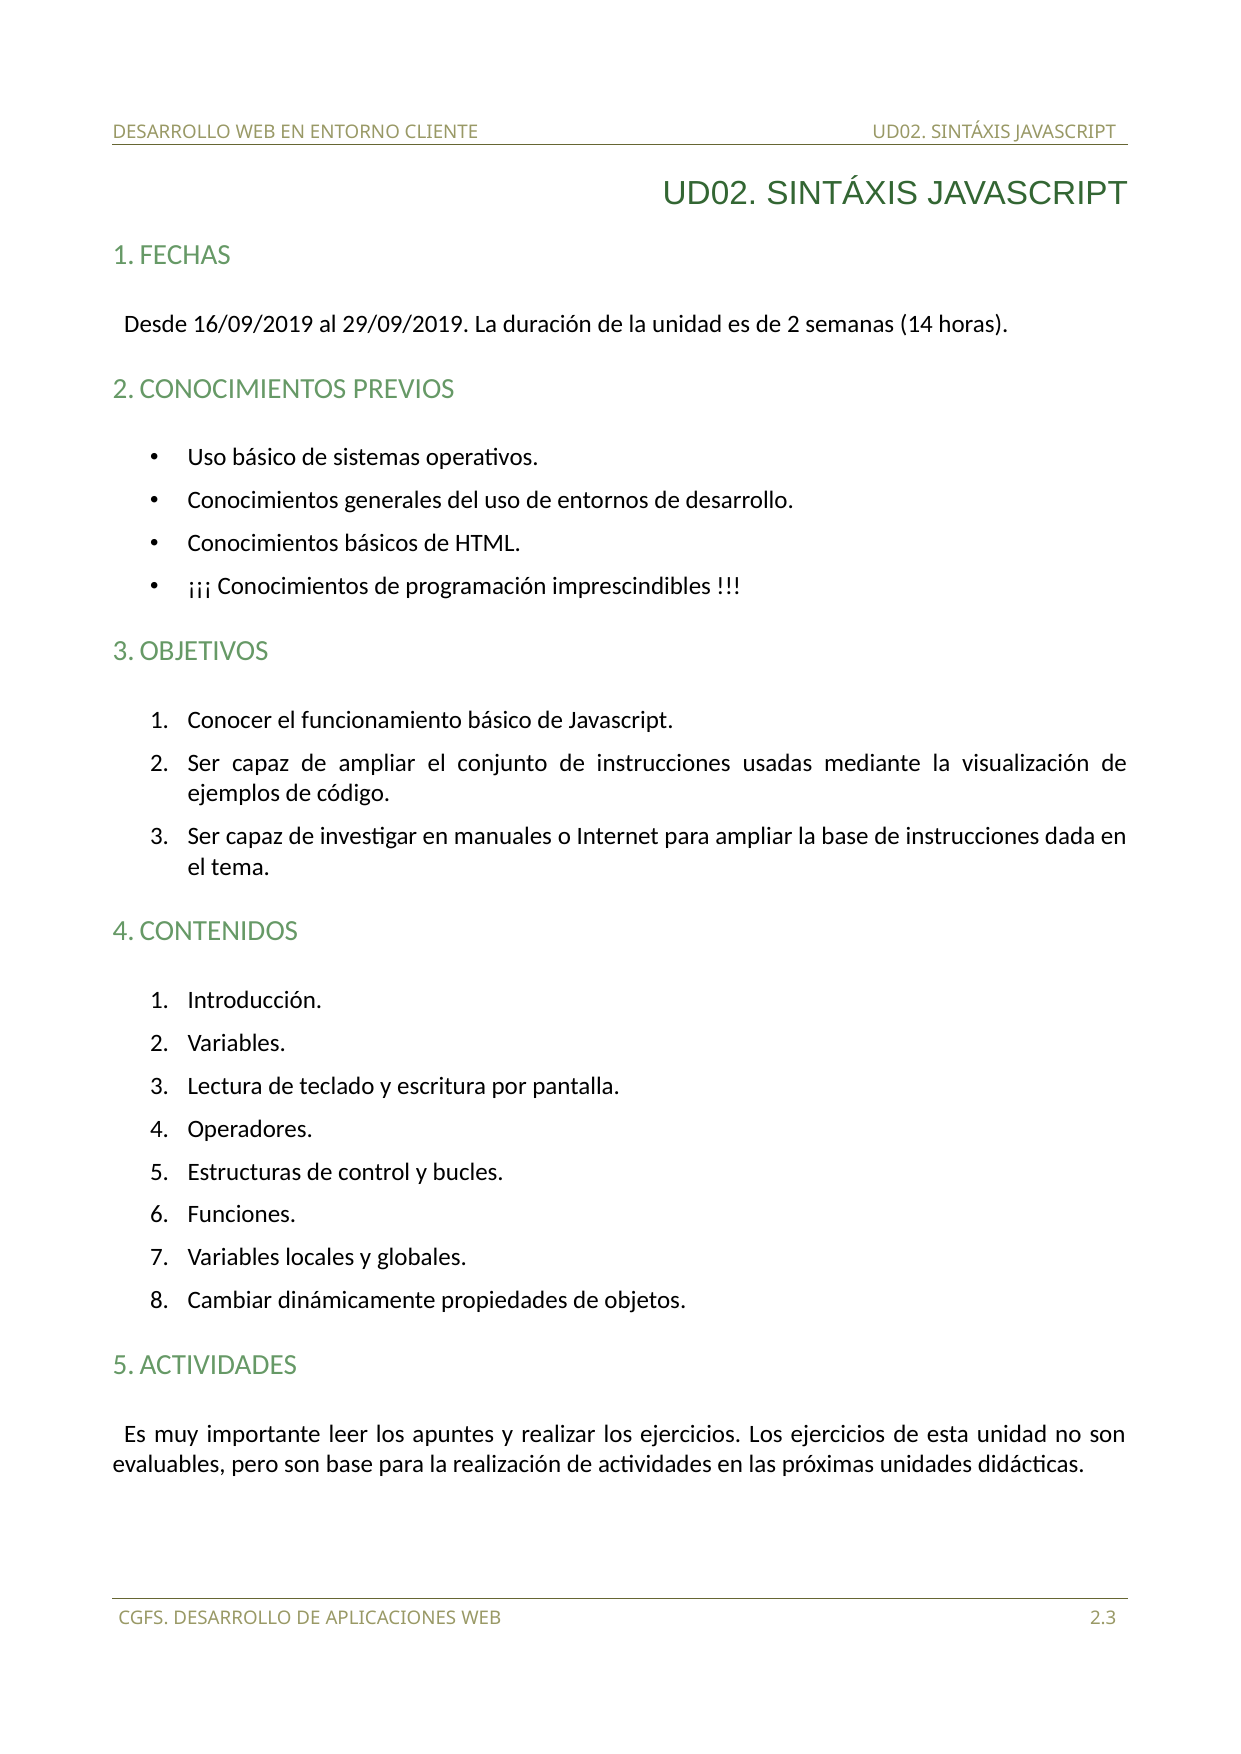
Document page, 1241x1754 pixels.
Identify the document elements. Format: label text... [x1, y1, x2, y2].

list Conocimientos generales del uso de entornos de desarrollo. [150, 484, 1128, 515]
text UD02. Sintáxis Javascript [112, 173, 1128, 212]
list Ser capaz de investigar en manuales o Internet para ampliar la base de instrucciones dada en el tema. [150, 820, 1128, 881]
list Lectura de teclado y escritura por pantalla. [150, 1070, 1128, 1100]
list Introducción. [150, 984, 1128, 1014]
subtitle Conocimientos previos [112, 370, 1128, 406]
subtitle Contenidos [112, 912, 1128, 948]
text Desde 16/09/2019 al 29/09/2019. La duración de la unidad es de 2 semanas (14 horas). [112, 308, 1128, 339]
list Uso básico de sistemas operativos. [150, 442, 1128, 472]
list Variables locales y globales. [150, 1242, 1128, 1272]
list Conocimientos básicos de HTML. [150, 527, 1128, 558]
subtitle Fechas [112, 236, 1128, 272]
list Funciones. [150, 1199, 1128, 1229]
list Variables. [150, 1027, 1128, 1057]
list Conocer el funcionamiento básico de Javascript. [150, 704, 1128, 734]
subtitle Actividades [112, 1346, 1128, 1382]
list Operadores. [150, 1113, 1128, 1143]
list Estructuras de control y bucles. [150, 1156, 1128, 1186]
list Cambiar dinámicamente propiedades de objetos. [150, 1284, 1128, 1315]
list ¡¡¡ Conocimientos de programación imprescindibles !!! [150, 570, 1128, 601]
list Ser capaz de ampliar el conjunto de instrucciones usadas mediante la visualización de ejemplos de código. [150, 747, 1128, 808]
subtitle Objetivos [112, 632, 1128, 668]
text Es muy importante leer los apuntes y realizar los ejercicios. Los ejercicios de esta unidad no son evaluables, pero son base para la realización de actividades en las próximas unidades didácticas. [112, 1418, 1128, 1479]
